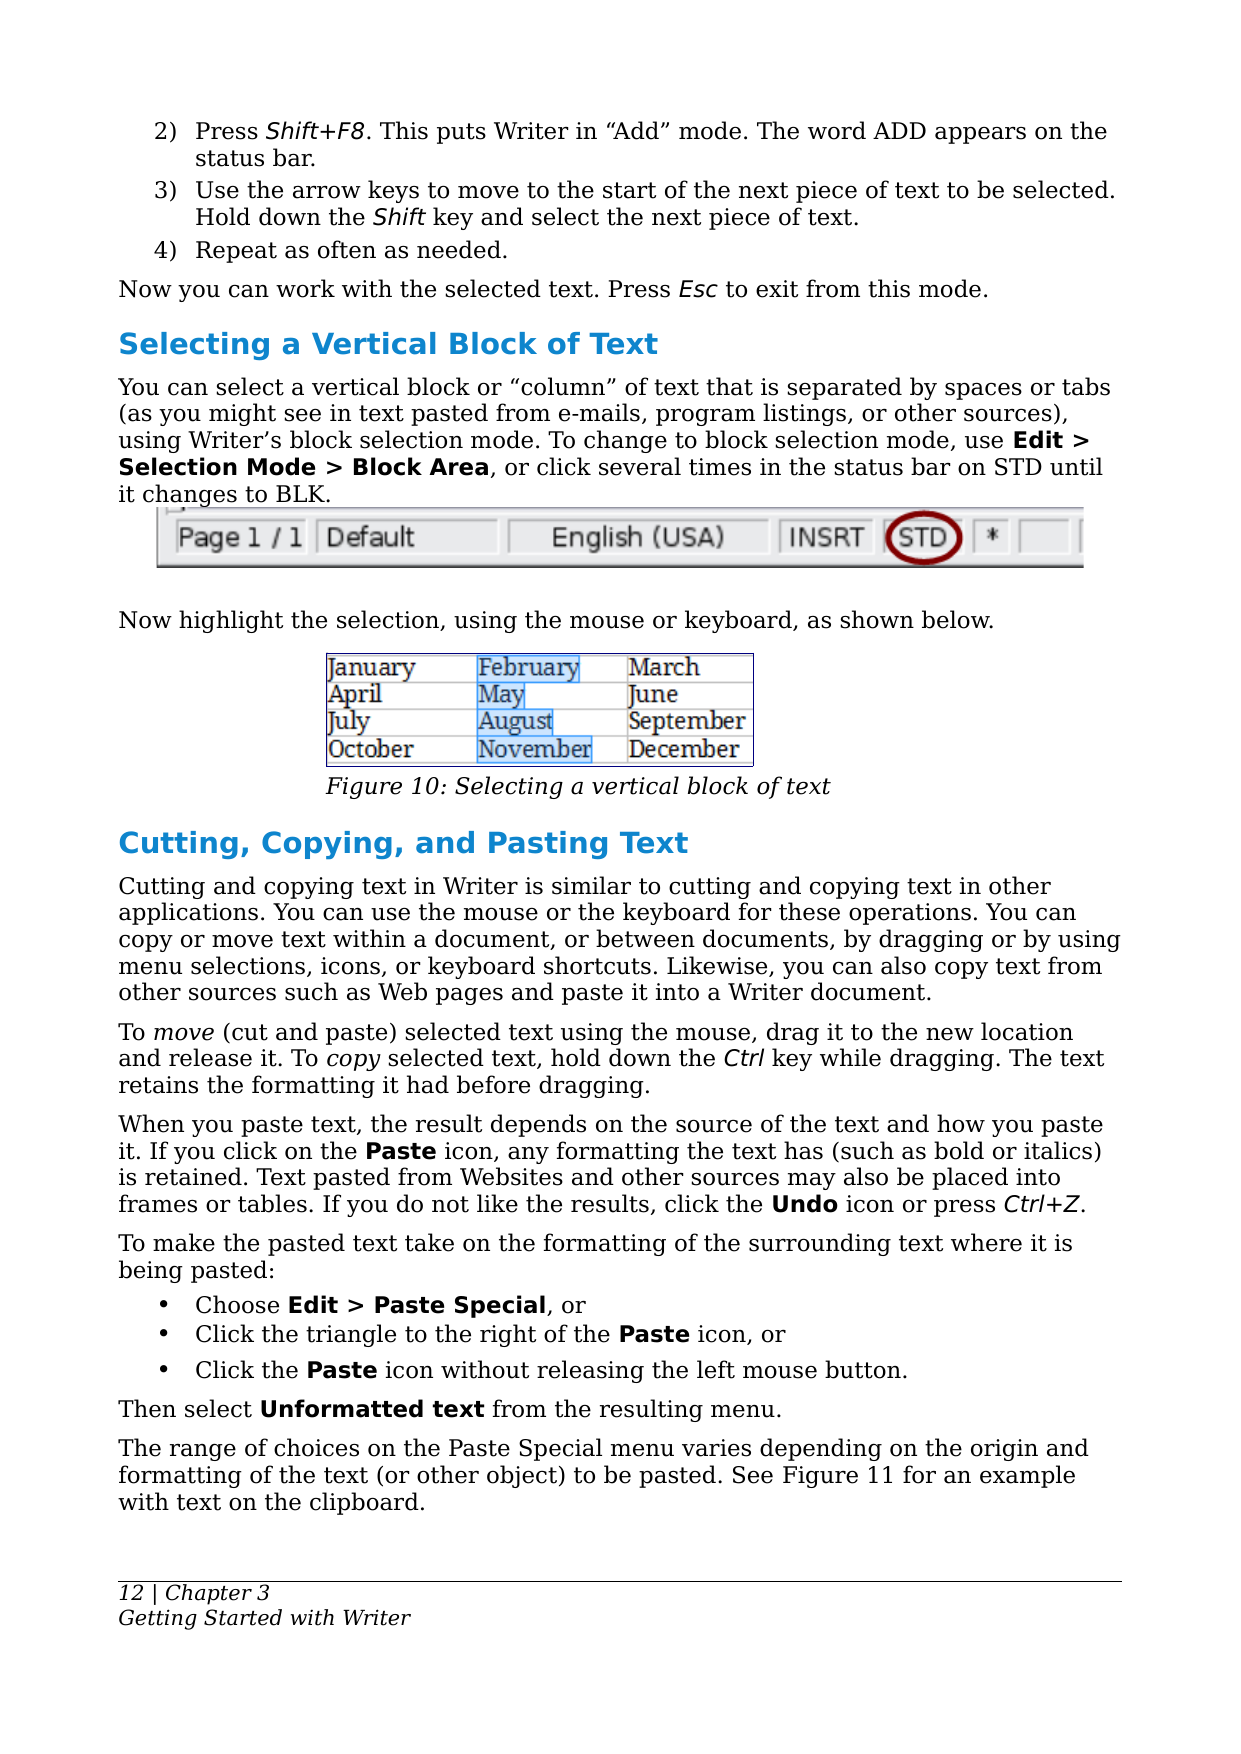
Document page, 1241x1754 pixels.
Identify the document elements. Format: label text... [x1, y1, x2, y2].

text You can select a vertical block or “column” of text that is separated by spaces or tabs (as you might see in text pasted from e-mails, program listings, or other sources), using Writer’s block selection mode. To change to block selection mode, use Edit > Selection Mode > Block Area, or click several times in the status bar on STD until it changes to BLK. [118, 374, 1122, 508]
text When you paste text, the result depends on the source of the text and how you paste it. If you click on the Paste icon, any formatting the text has (such as bold or italics) is retained. Text pasted from Websites and other sources may also be placed into frames or tables. If you do not like the results, click the Undo icon or press Ctrl+Z. [118, 1111, 1122, 1218]
list To make the pasted text take on the formatting of the surrounding text where it is being pasted: [118, 1230, 1122, 1284]
list Click the Paste icon without releasing the left mouse button. [156, 1355, 1122, 1384]
picture [327, 654, 753, 766]
text Then select Unformatted text from the resulting menu. [118, 1396, 1122, 1423]
text Cutting and copying text in Writer is similar to cutting and copying text in other applications. You can use the mouse or the keyboard for these operations. You can copy or move text within a document, or between documents, by dragging or by using menu selections, icons, or keyboard shortcuts. Likewise, you can also copy text from other sources such as Web pages and paste it into a Writer document. [118, 873, 1122, 1006]
list Click the triangle to the right of the Paste icon, or [156, 1319, 1122, 1348]
list Repeat as often as needed. [177, 237, 1122, 264]
picture [156, 507, 1084, 568]
text Now you can work with the selected text. Press Esc to exit from this mode. [118, 276, 1122, 303]
text Now highlight the selection, using the mouse or keyboard, as shown below. [118, 607, 1122, 633]
subtitle Selecting a Vertical Block of Text [118, 327, 1122, 361]
list Press Shift+F8. This puts Writer in “Add” mode. The word ADD appears on the status bar. [177, 118, 1122, 171]
list Choose Edit > Paste Special, or [156, 1290, 1122, 1319]
text Figure 10: Selecting a vertical block of text [326, 773, 914, 799]
list Use the arrow keys to move to the start of the next piece of text to be selected. Hold down the Shift key and select the next piece of text. [177, 178, 1122, 231]
text To move (cut and paste) selected text using the mouse, drag it to the new location and release it. To copy selected text, hold down the Ctrl key while dragging. The text retains the formatting it had before dragging. [118, 1019, 1122, 1099]
subtitle Cutting, Copying, and Pasting Text [118, 827, 1122, 861]
text The range of choices on the Paste Special menu varies depending on the origin and formatting of the text (or other object) to be pasted. See Figure 11 for an example with text on the clipboard. [118, 1436, 1122, 1516]
